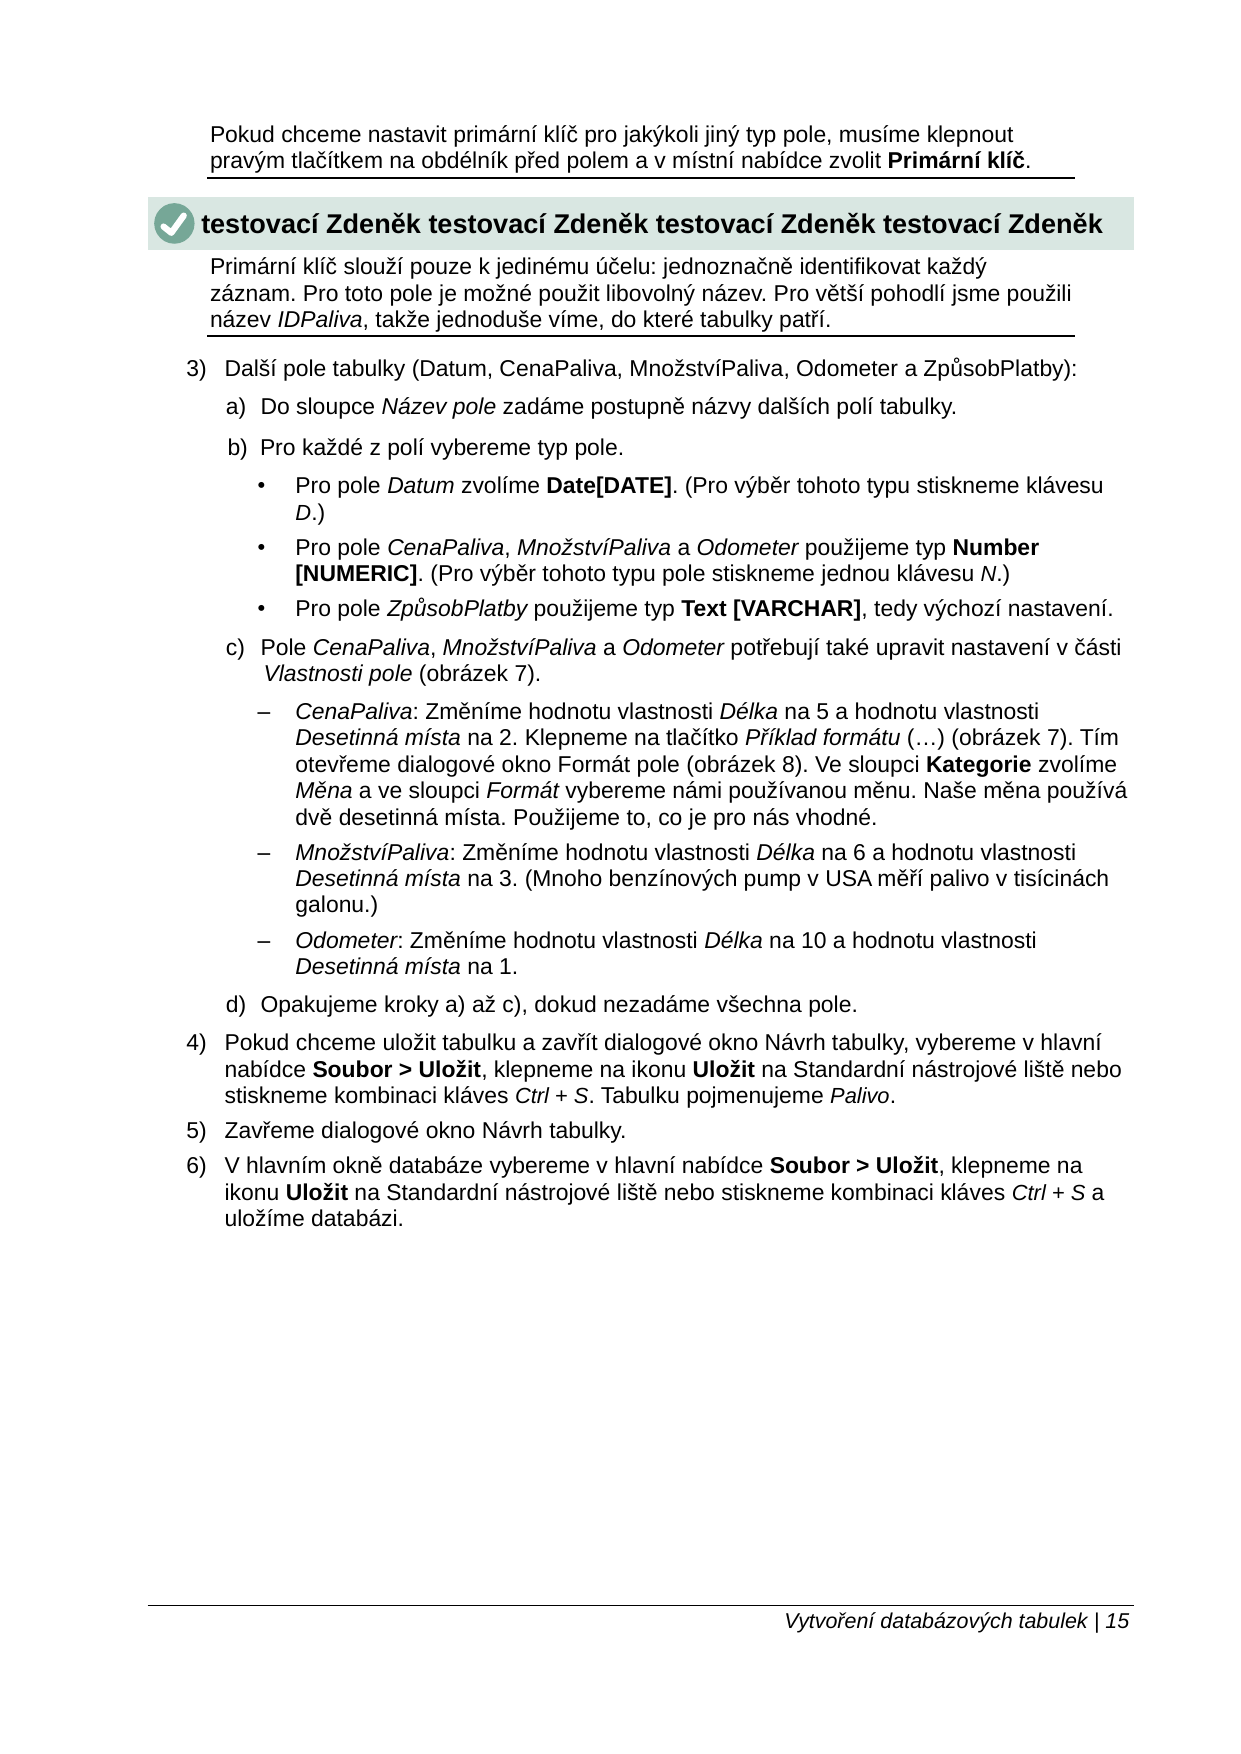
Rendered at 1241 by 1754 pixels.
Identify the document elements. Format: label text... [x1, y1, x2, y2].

list V hlavním okně databáze vybereme v hlavní nabídce Soubor > Uložit, klepneme na ikonu Uložit na Standardní nástrojové liště nebo stiskneme kombinaci kláves Ctrl + S a uložíme databázi. [207, 1152, 1134, 1231]
list Pokud chceme uložit tabulku a zavřít dialogové okno Návrh tabulky, vybereme v hlavní nabídce Soubor > Uložit, klepneme na ikonu Uložit na Standardní nástrojové liště nebo stiskneme kombinaci kláves Ctrl + S. Tabulku pojmenujeme Palivo. [207, 1029, 1134, 1108]
text Primární klíč slouží pouze k jedinému účelu: jednoznačně identifikovat každý záznam. Pro toto pole je možné použit libovolný název. Pro větší pohodlí jsme použili název IDPaliva, takže jednoduše víme, do které tabulky patří. [207, 250, 1075, 335]
list Do sloupce Název pole zadáme postupně názvy dalších polí tabulky. [223, 390, 1134, 422]
list Pole CenaPaliva, MnožstvíPaliva a Odometer potřebují také upravit nastavení v části Vlastnosti pole (obrázek 7). [223, 631, 1134, 689]
list Pro pole Datum zvolíme Date[DATE]. (Pro výběr tohoto typu stiskneme klávesu D.) [257, 472, 1134, 525]
list Zavřeme dialogové okno Návrh tabulky. [207, 1117, 1134, 1143]
list CenaPaliva: Změníme hodnotu vlastnosti Délka na 5 a hodnotu vlastnosti Desetinná místa na 2. Klepneme na tlačítko Příklad formátu (…) (obrázek 7). Tím otevřeme dialogové okno Formát pole (obrázek 8). Ve sloupci Kategorie zvolíme Měna a ve sloupci Formát vybereme námi používanou měnu. Naše měna používá dvě desetinná místa. Použijeme to, co je pro nás vhodné. [257, 698, 1134, 830]
subtitle testovací Zdeněk testovací Zdeněk testovací Zdeněk testovací Zdeněk [148, 197, 1134, 250]
list Pro pole CenaPaliva, MnožstvíPaliva a Odometer použijeme typ Number [NUMERIC]. (Pro výběr tohoto typu pole stiskneme jednou klávesu N.) [257, 534, 1134, 587]
text Pokud chceme nastavit primární klíč pro jakýkoli jiný typ pole, musíme klepnout pravým tlačítkem na obdélník před polem a v místní nabídce zvolit Primární klíč. [207, 118, 1075, 177]
list Opakujeme kroky a) až c), dokud nezadáme všechna pole. [223, 988, 1134, 1020]
list MnožstvíPaliva: Změníme hodnotu vlastnosti Délka na 6 a hodnotu vlastnosti Desetinná místa na 3. (Mnoho benzínových pump v USA měří palivo v tisícinách galonu.) [257, 839, 1134, 918]
list Další pole tabulky (Datum, CenaPaliva, MnožstvíPaliva, Odometer a ZpůsobPlatby): [207, 355, 1134, 381]
list Pro pole ZpůsobPlatby použijeme typ Text [VARCHAR], tedy výchozí nastavení. [257, 595, 1134, 622]
list Pro každé z polí vybereme typ pole. [224, 431, 1134, 463]
list Odometer: Změníme hodnotu vlastnosti Délka na 10 a hodnotu vlastnosti Desetinná místa na 1. [257, 927, 1134, 979]
